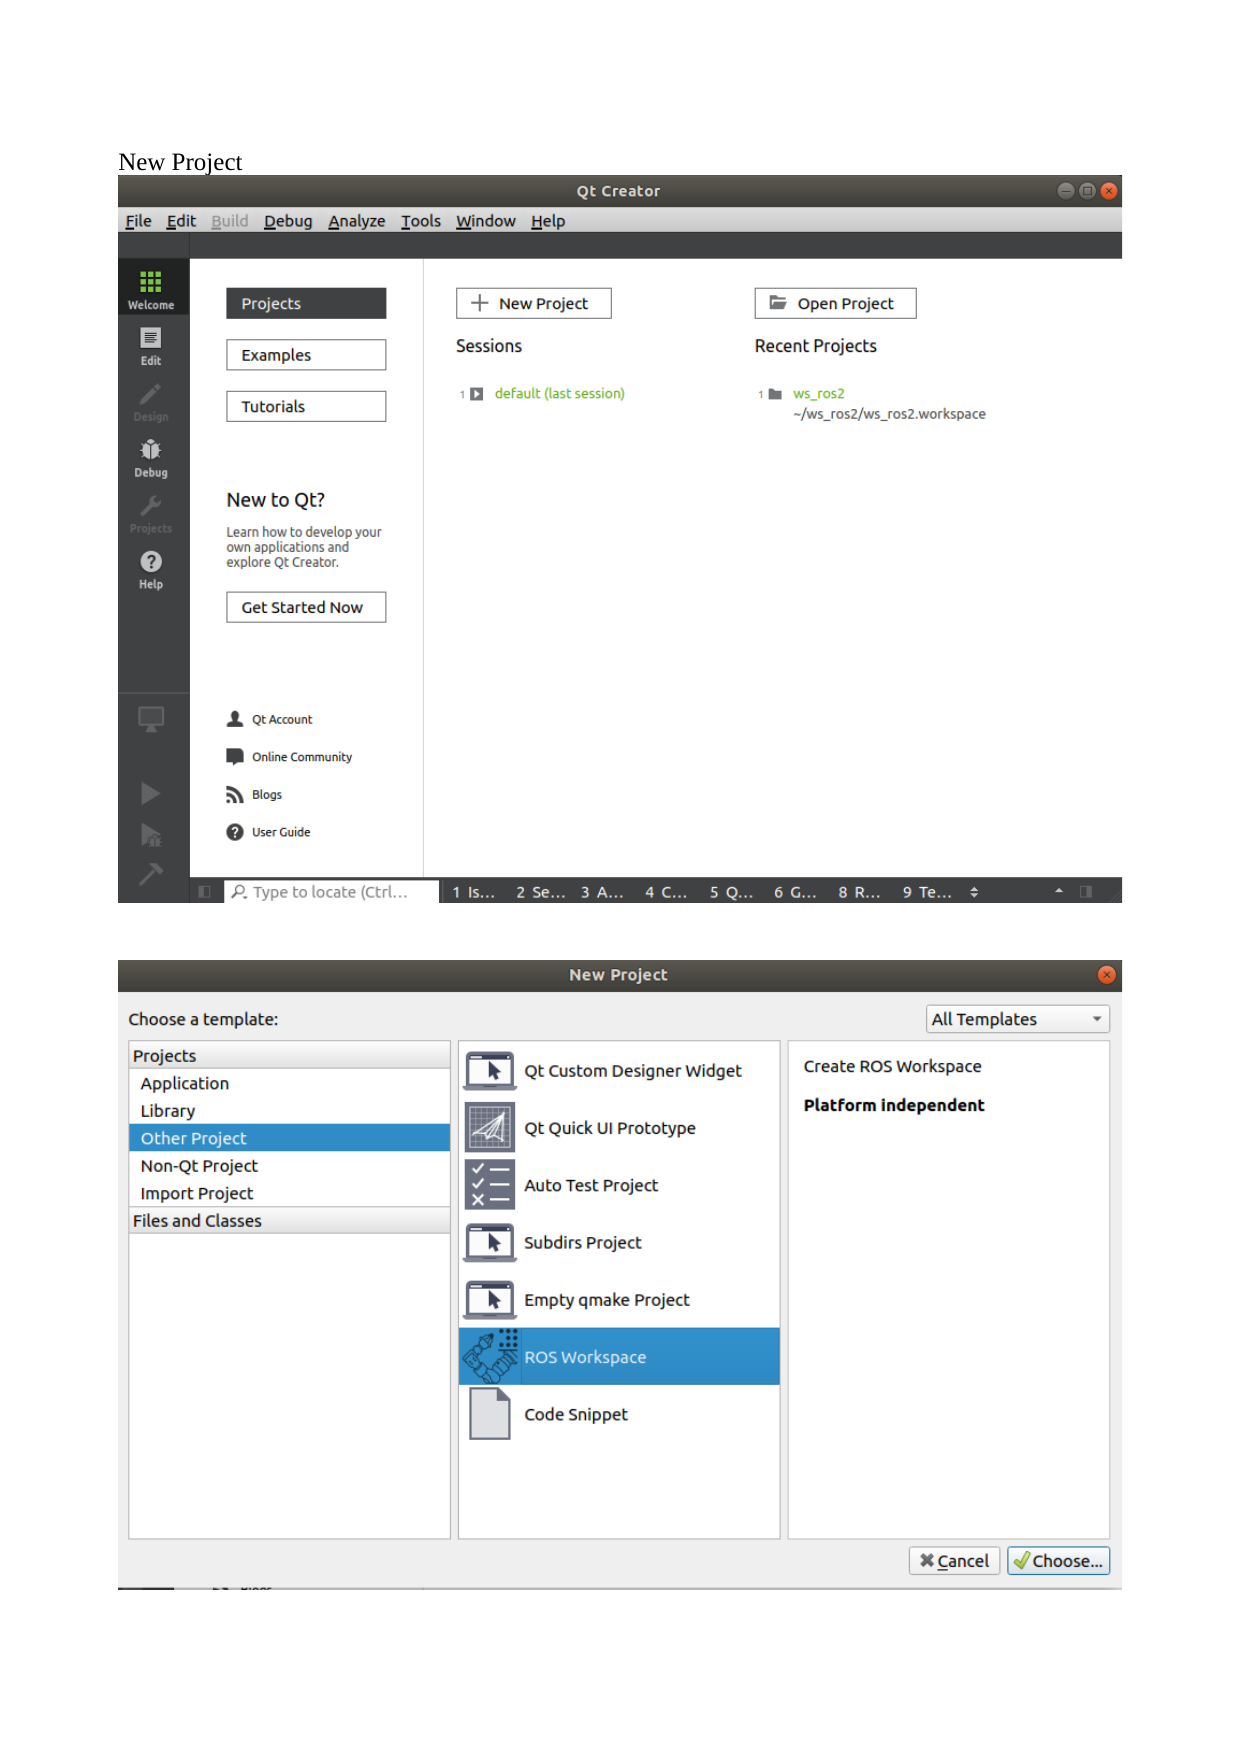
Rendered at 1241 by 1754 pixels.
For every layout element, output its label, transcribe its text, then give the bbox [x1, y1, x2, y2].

text New Project [118, 147, 1122, 175]
picture [118, 175, 1123, 903]
picture [118, 960, 1123, 1590]
